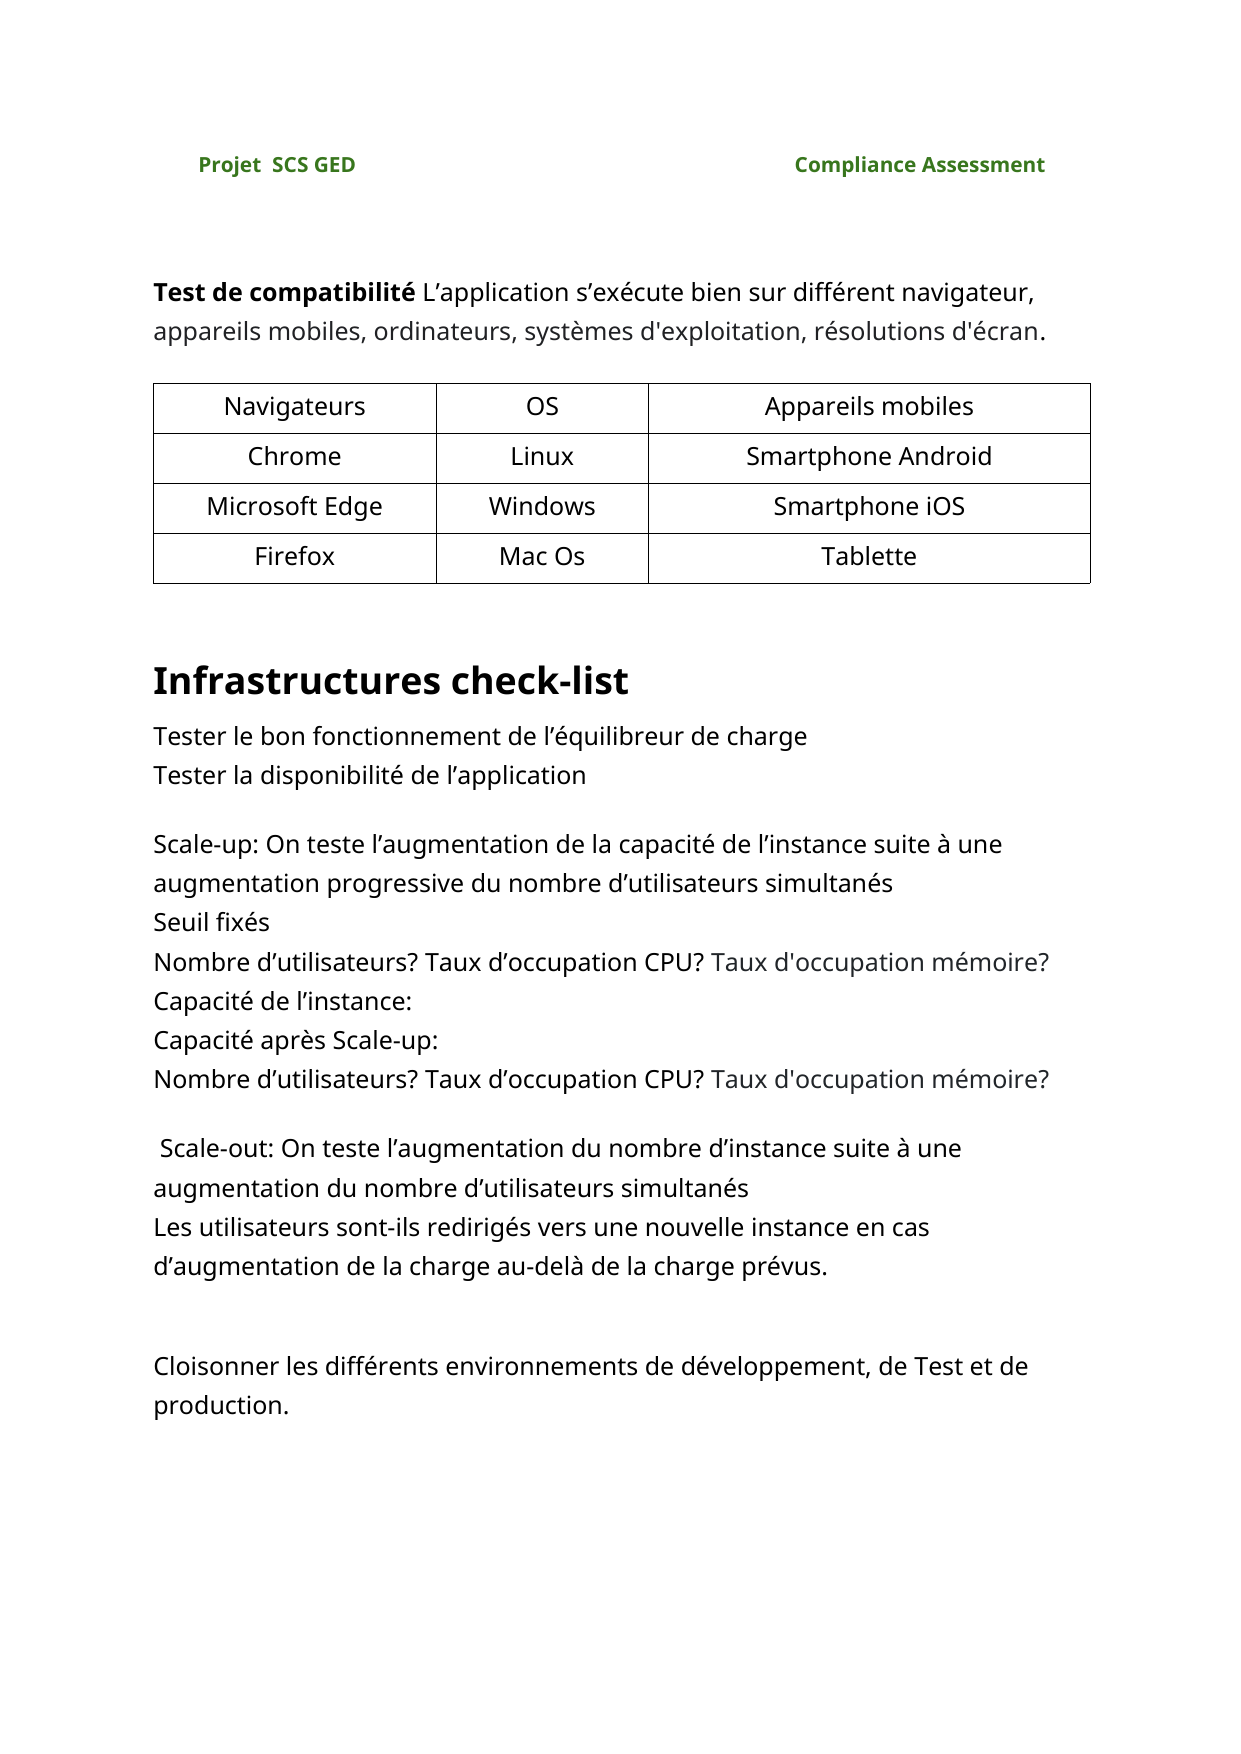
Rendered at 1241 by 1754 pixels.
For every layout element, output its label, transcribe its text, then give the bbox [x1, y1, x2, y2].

table_cell Chrome [154, 434, 436, 483]
table_cell Microsoft Edge [154, 484, 436, 533]
table_header OS [437, 384, 648, 433]
text Nombre d’utilisateurs? Taux d’occupation CPU? Taux d'occupation mémoire? [153, 944, 1090, 978]
text Scale-out: On teste l’augmentation du nombre d’instance suite à une augmentation du nombre d’utilisateurs simultanés [153, 1131, 1090, 1204]
text Seuil fixés [153, 905, 1090, 939]
table_cell Firefox [154, 534, 436, 583]
table_header Navigateurs [154, 384, 436, 433]
table_cell Tablette [649, 534, 1090, 583]
text Test de compatibilité L’application s’exécute bien sur différent navigateur, appareils mobiles, ordinateurs, systèmes d'exploitation, résolutions d'écran. [153, 274, 1090, 348]
table_cell Linux [437, 434, 648, 483]
text Scale-up: On teste l’augmentation de la capacité de l’instance suite à une augmentation progressive du nombre d’utilisateurs simultanés [153, 827, 1090, 900]
text Cloisonner les différents environnements de développement, de Test et de production. [153, 1348, 1090, 1421]
text Tester le bon fonctionnement de l’équilibreur de charge [153, 718, 1090, 752]
text Les utilisateurs sont-ils redirigés vers une nouvelle instance en cas d’augmentation de la charge au-delà de la charge prévus. [153, 1209, 1090, 1283]
table_cell Smartphone iOS [649, 484, 1090, 533]
table_cell Mac Os [437, 534, 648, 583]
table_header Appareils mobiles [649, 384, 1090, 433]
table_cell Windows [437, 484, 648, 533]
subtitle Infrastructures check-list [153, 655, 1090, 706]
text Capacité de l’instance: [153, 983, 1090, 1017]
table_cell Smartphone Android [649, 434, 1090, 483]
text Capacité après Scale-up: [153, 1023, 1090, 1057]
text Tester la disponibilité de l’application [153, 757, 1090, 791]
text Nombre d’utilisateurs? Taux d’occupation CPU? Taux d'occupation mémoire? [153, 1062, 1090, 1096]
